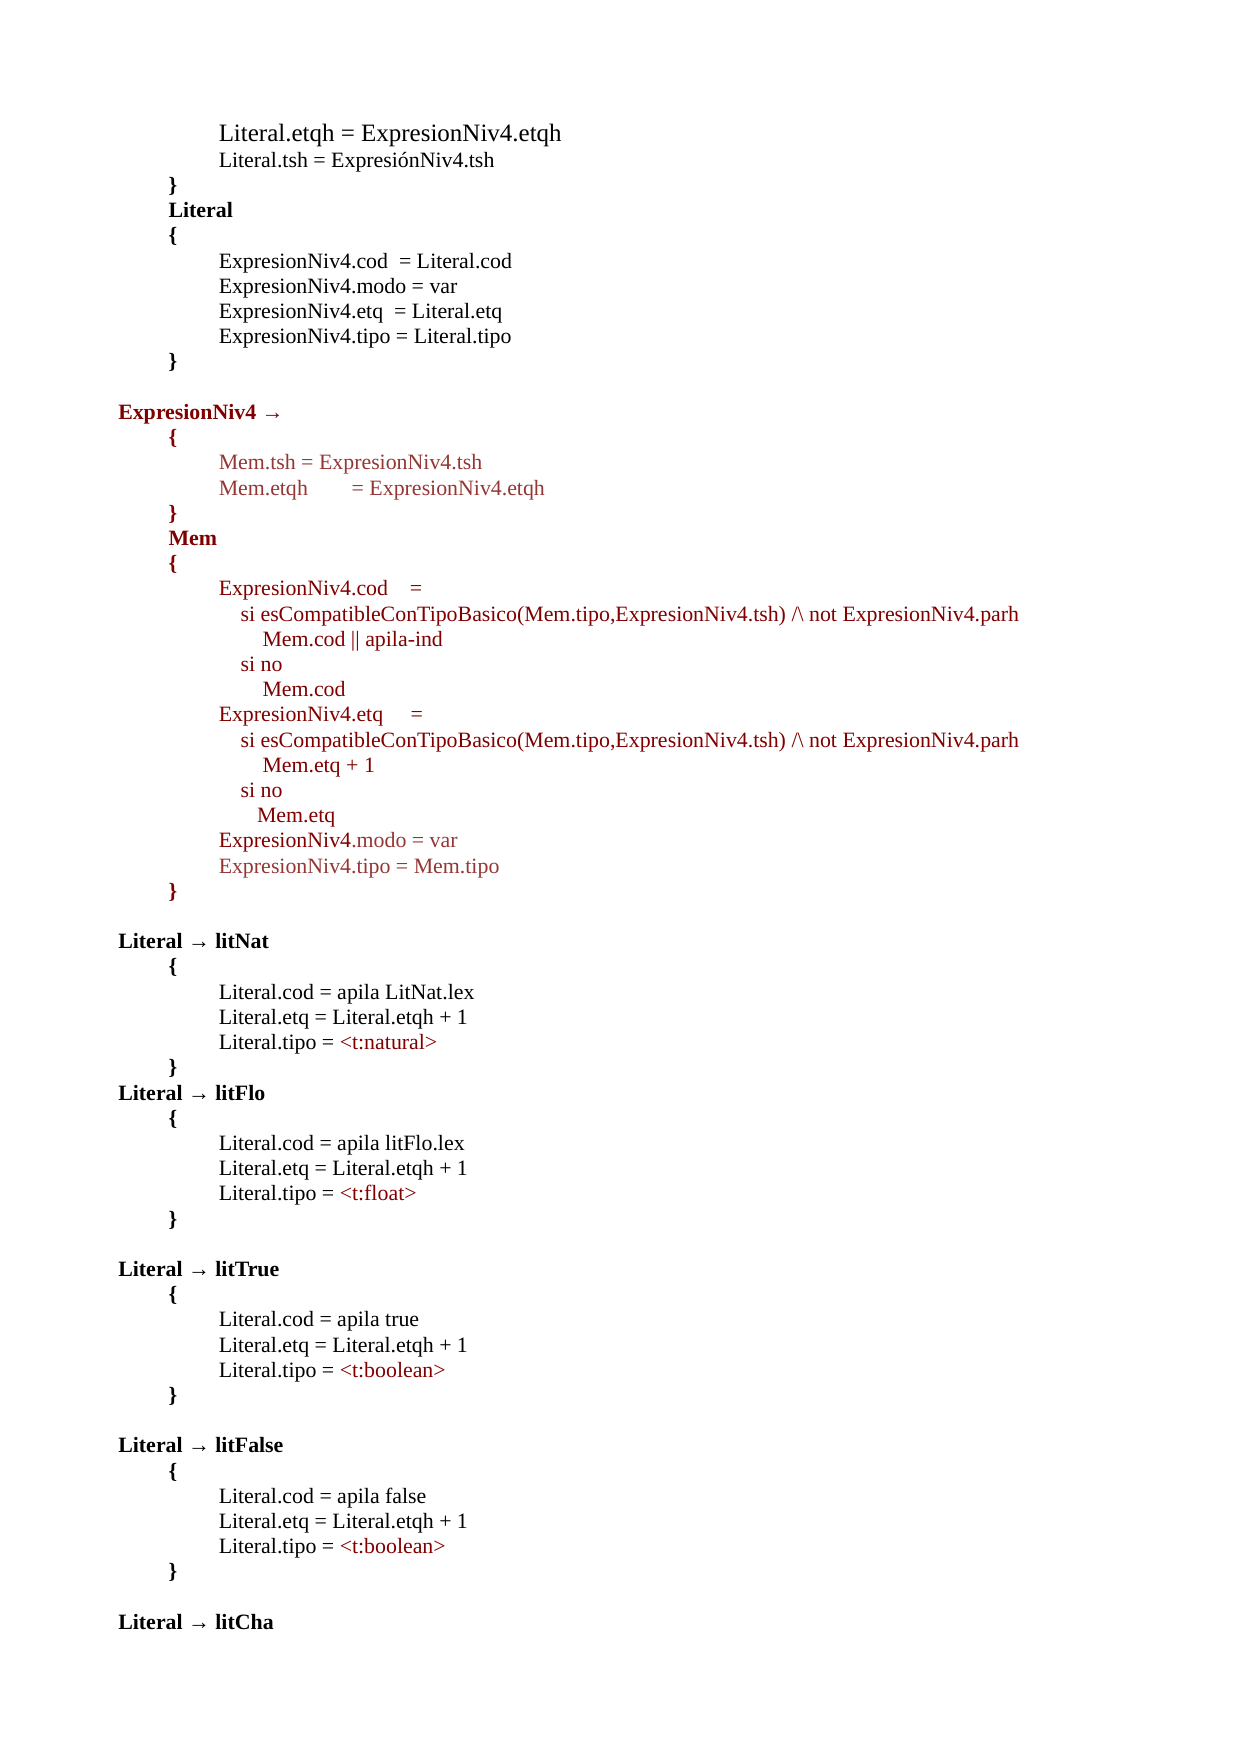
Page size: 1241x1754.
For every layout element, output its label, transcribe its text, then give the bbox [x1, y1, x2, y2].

text } [168, 1054, 1122, 1079]
text Literal → litTrue [118, 1256, 1122, 1281]
text si no [168, 777, 1122, 802]
text { [168, 550, 1122, 575]
text Literal.tipo = <t:boolean> [168, 1357, 1122, 1382]
text ExpresionNiv4.cod = [168, 575, 1122, 601]
text Literal → litNat [118, 928, 1122, 953]
text Literal.etqh = ExpresionNiv4.etqh [118, 118, 1122, 147]
text Literal.etq = Literal.etqh + 1 [168, 1508, 1122, 1533]
text Literal.tipo = <t:boolean> [168, 1533, 1122, 1558]
text { [168, 1281, 1122, 1306]
text Literal → litFlo [118, 1079, 1122, 1105]
text } [168, 348, 1122, 374]
text ExpresionNiv4 → [118, 399, 1122, 424]
text } [168, 1558, 1122, 1584]
text Literal.cod = apila false [168, 1483, 1122, 1508]
text si esCompatibleConTipoBasico(Mem.tipo,ExpresionNiv4.tsh) /\ not ExpresionNiv4.parh [168, 601, 1122, 626]
text Literal.tipo = <t:natural> [168, 1029, 1122, 1054]
text Literal → litFalse [118, 1432, 1122, 1458]
text Literal [168, 197, 1122, 222]
text si no [168, 651, 1122, 676]
text ExpresionNiv4.etq = [168, 701, 1122, 727]
text Mem.tsh = ExpresionNiv4.tsh [168, 449, 1122, 474]
text Literal.cod = apila LitNat.lex [168, 979, 1122, 1004]
text } [168, 500, 1122, 525]
text { [168, 424, 1122, 449]
text } [168, 878, 1122, 903]
text Mem.etq + 1 [168, 752, 1122, 777]
text Mem.etq [168, 802, 1122, 827]
text Literal.tipo = <t:float> [168, 1180, 1122, 1206]
text { [168, 1105, 1122, 1130]
text Literal.tsh = ExpresiónNiv4.tsh [118, 147, 1122, 172]
text { [168, 222, 1122, 248]
text ExpresionNiv4.cod = Literal.cod [118, 248, 1122, 273]
text ExpresionNiv4.modo = var [118, 273, 1122, 298]
text { [168, 1458, 1122, 1483]
text Literal.etq = Literal.etqh + 1 [168, 1332, 1122, 1357]
text } [168, 172, 1122, 197]
text ExpresionNiv4.etq = Literal.etq [118, 298, 1122, 323]
text } [168, 1206, 1122, 1231]
text Mem.cod [168, 676, 1122, 701]
text Mem [168, 525, 1122, 550]
text Mem.cod || apila-ind [168, 626, 1122, 651]
text Literal.etq = Literal.etqh + 1 [168, 1155, 1122, 1180]
text { [168, 953, 1122, 979]
text } [168, 1382, 1122, 1407]
text Literal.cod = apila true [168, 1306, 1122, 1332]
text ExpresionNiv4.tipo = Literal.tipo [118, 323, 1122, 348]
text ExpresionNiv4.modo = var [168, 827, 1122, 853]
text Mem.etqh = ExpresionNiv4.etqh [168, 474, 1122, 500]
text Literal → litCha [118, 1609, 1122, 1634]
text ExpresionNiv4.tipo = Mem.tipo [168, 853, 1122, 878]
text si esCompatibleConTipoBasico(Mem.tipo,ExpresionNiv4.tsh) /\ not ExpresionNiv4.parh [168, 727, 1122, 752]
text Literal.etq = Literal.etqh + 1 [168, 1004, 1122, 1029]
text Literal.cod = apila litFlo.lex [168, 1130, 1122, 1155]
